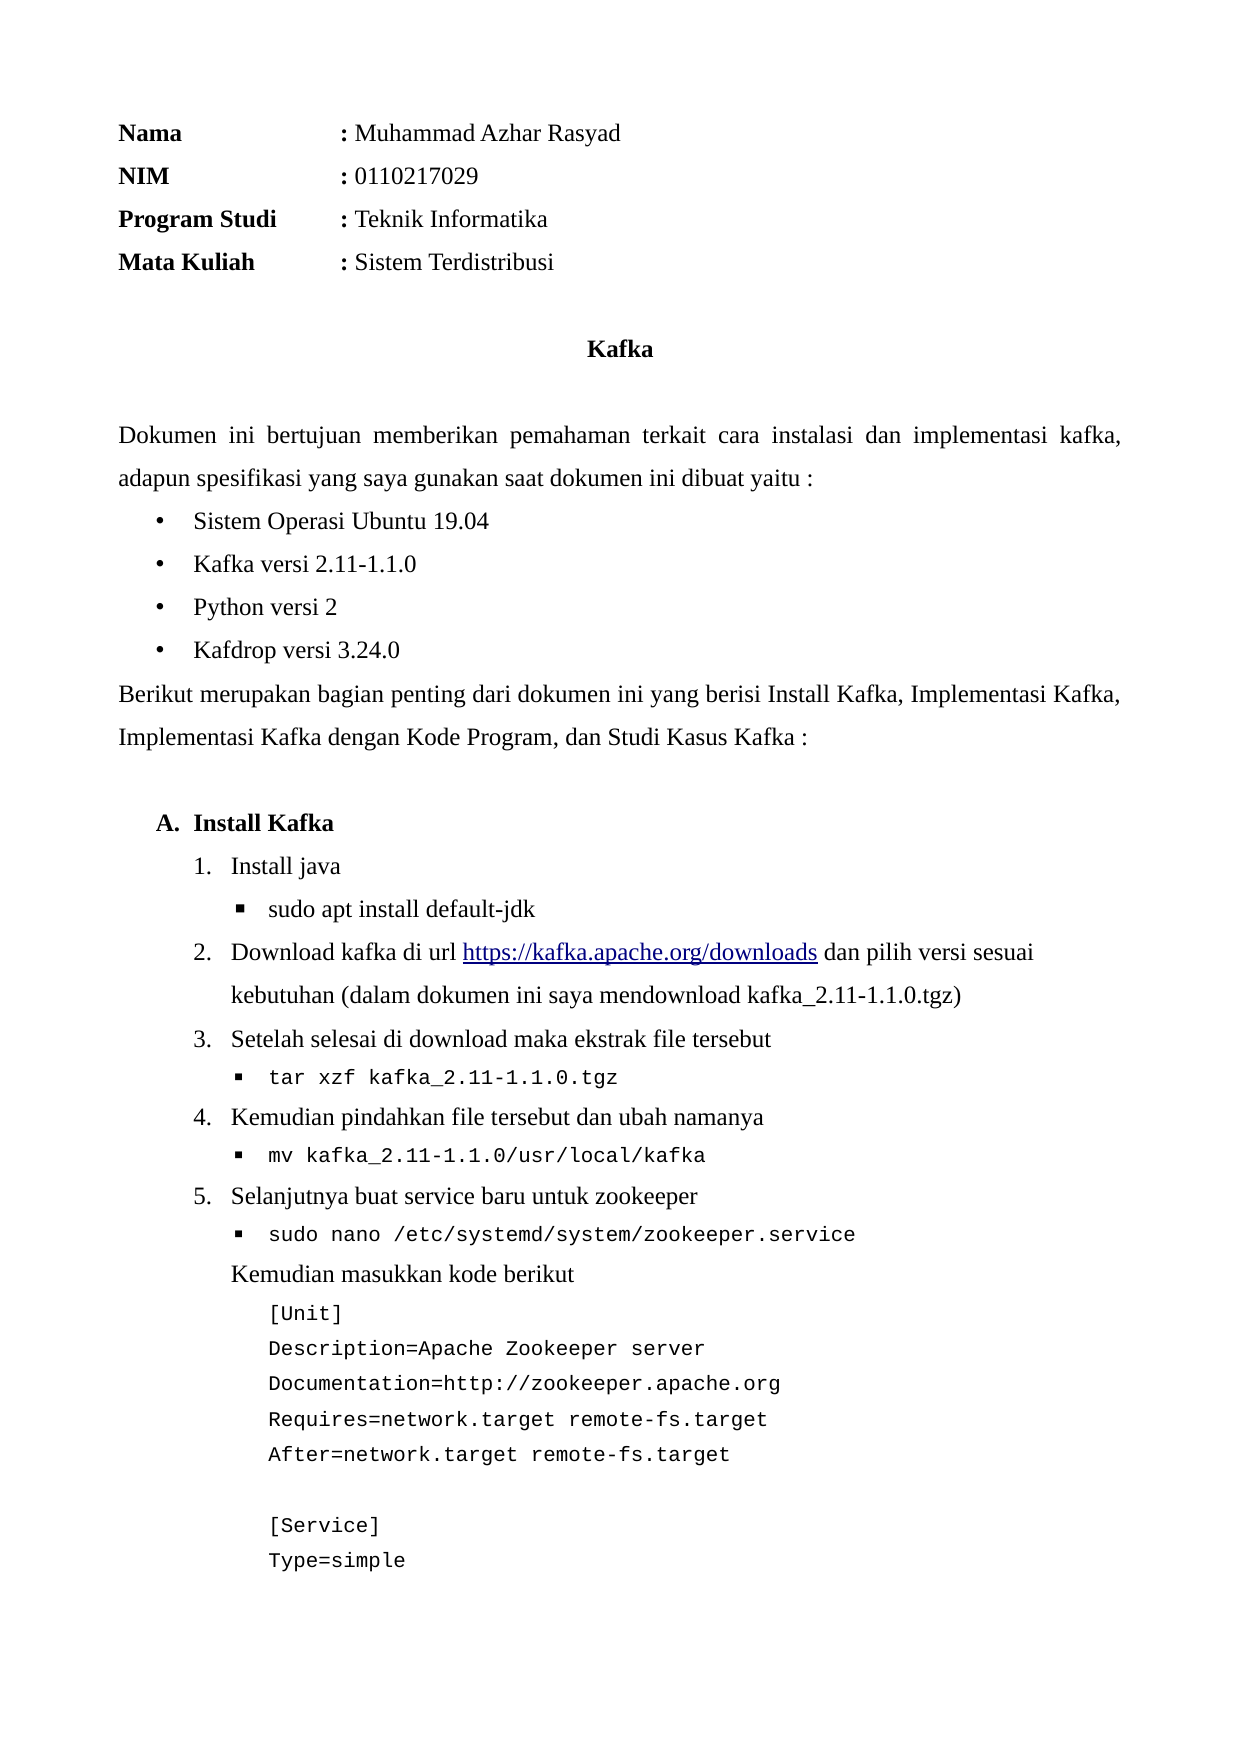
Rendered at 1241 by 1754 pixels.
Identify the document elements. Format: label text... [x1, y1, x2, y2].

list Kemudian masukkan kode berikut [193, 1259, 1122, 1288]
list Requires=network.target remote-fs.target [231, 1409, 1122, 1432]
list Kafdrop versi 3.24.0 [156, 636, 1122, 664]
text Berikut merupakan bagian penting dari dokumen ini yang berisi Install Kafka, Implementasi Kafka, Implementasi Kafka dengan Kode Program, dan Studi Kasus Kafka : [118, 679, 1122, 751]
text Kafka [118, 334, 1122, 362]
list After=network.target remote-fs.target [231, 1444, 1122, 1468]
list Download kafka di url https://kafka.apache.org/downloads dan pilih versi sesuai kebutuhan (dalam dokumen ini saya mendownload kafka_2.11-1.1.0.tgz) [193, 937, 1122, 1009]
list Install java [193, 851, 1122, 880]
list Kafka versi 2.11-1.1.0 [156, 549, 1122, 578]
list Selanjutnya buat service baru untuk zookeeper [193, 1181, 1122, 1209]
list Install Kafka [156, 808, 1122, 837]
list Setelah selesai di download maka ekstrak file tersebut [193, 1024, 1122, 1052]
list Kemudian pindahkan file tersebut dan ubah namanya [193, 1102, 1122, 1131]
list Sistem Operasi Ubuntu 19.04 [156, 506, 1122, 535]
list [Unit] [231, 1302, 1122, 1326]
text NIM : 0110217029 [118, 161, 1122, 190]
text Dokumen ini bertujuan memberikan pemahaman terkait cara instalasi dan implementasi kafka, adapun spesifikasi yang saya gunakan saat dokumen ini dibuat yaitu : [118, 420, 1122, 492]
list Python versi 2 [156, 592, 1122, 621]
text Mata Kuliah : Sistem Terdistribusi [118, 247, 1122, 276]
list sudo apt install default-jdk [231, 894, 1122, 923]
list Description=Apache Zookeeper server [231, 1338, 1122, 1362]
list mv kafka_2.11-1.1.0/usr/local/kafka [231, 1145, 1122, 1169]
list Documentation=http://zookeeper.apache.org [231, 1373, 1122, 1397]
list sudo nano /etc/systemd/system/zookeeper.service [231, 1224, 1122, 1248]
list [Service] [231, 1515, 1122, 1539]
list Type=simple [231, 1550, 1122, 1574]
list tar xzf kafka_2.11-1.1.0.tgz [231, 1067, 1122, 1091]
text Program Studi : Teknik Informatika [118, 204, 1122, 233]
text Nama : Muhammad Azhar Rasyad [118, 118, 1122, 147]
